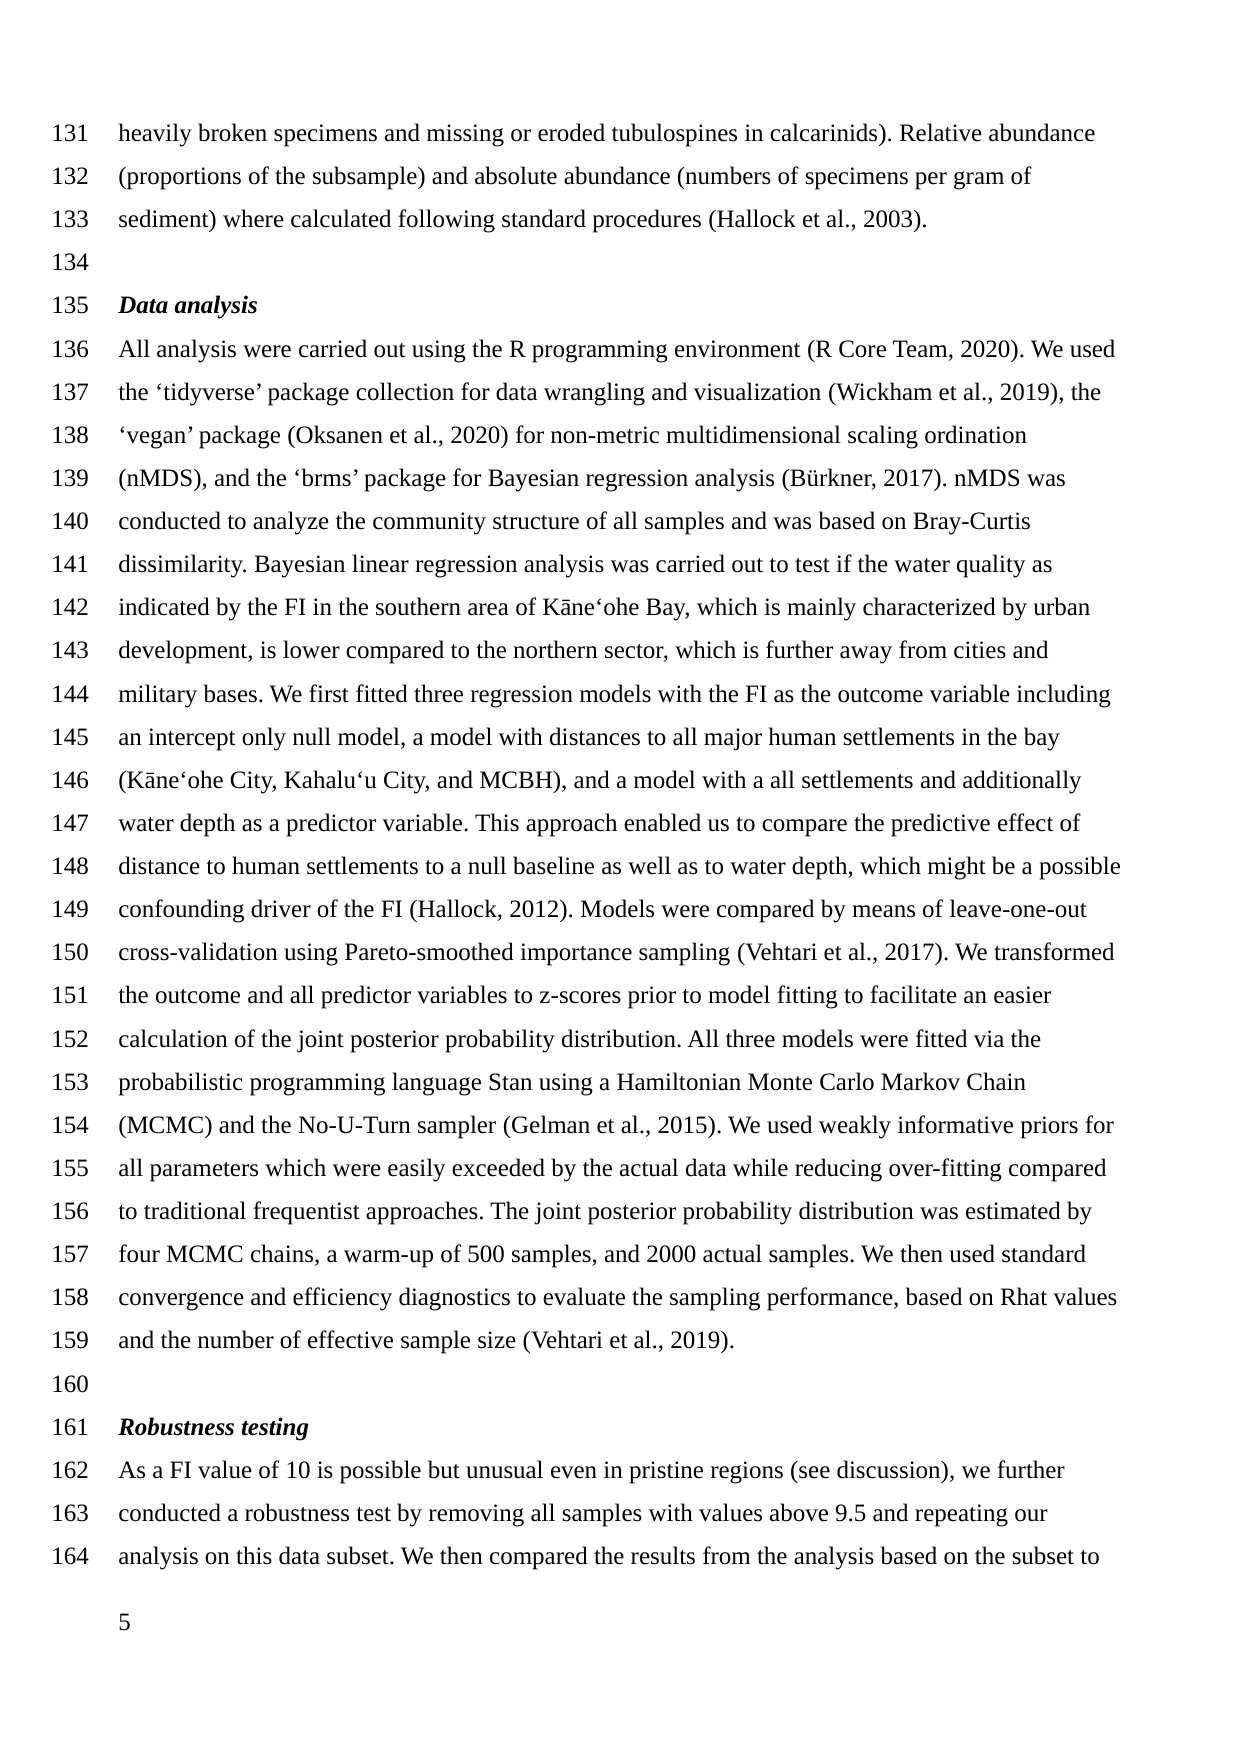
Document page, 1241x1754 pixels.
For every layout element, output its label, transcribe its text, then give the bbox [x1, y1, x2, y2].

text Robustness testing [118, 1412, 1122, 1441]
text Data analysis [118, 291, 1122, 319]
text As a FI value of 10 is possible but unusual even in pristine regions (see discussion), we further conducted a robustness test by removing all samples with values above 9.5 and repeating our analysis on this data subset. We then compared the results from the analysis based on the subset to [118, 1455, 1122, 1570]
text All analysis were carried out using the R programming environment (R Core Team, 2020). We used the ‘tidyverse’ package collection for data wrangling and visualization (Wickham et al., 2019), the ‘vegan’ package (Oksanen et al., 2020) for non-metric multidimensional scaling ordination (nMDS), and the ‘brms’ package for Bayesian regression analysis (Bürkner, 2017). nMDS was conducted to analyze the community structure of all samples and was based on Bray-Curtis dissimilarity. Bayesian linear regression analysis was carried out to test if the water quality as indicated by the FI in the southern area of Kāneʻohe Bay, which is mainly characterized by urban development, is lower compared to the northern sector, which is further away from cities and military bases. We first fitted three regression models with the FI as the outcome variable including an intercept only null model, a model with distances to all major human settlements in the bay (Kāneʻohe City, Kahaluʻu City, and MCBH), and a model with a all settlements and additionally water depth as a predictor variable. This approach enabled us to compare the predictive effect of distance to human settlements to a null baseline as well as to water depth, which might be a possible confounding driver of the FI (Hallock, 2012). Models were compared by means of leave-one-out cross-validation using Pareto-smoothed importance sampling (Vehtari et al., 2017). We transformed the outcome and all predictor variables to z-scores prior to model fitting to facilitate an easier calculation of the joint posterior probability distribution. All three models were fitted via the probabilistic programming language Stan using a Hamiltonian Monte Carlo Markov Chain (MCMC) and the No-U-Turn sampler (Gelman et al., 2015). We used weakly informative priors for all parameters which were easily exceeded by the actual data while reducing over-fitting compared to traditional frequentist approaches. The joint posterior probability distribution was estimated by four MCMC chains, a warm-up of 500 samples, and 2000 actual samples. We then used standard convergence and efficiency diagnostics to evaluate the sampling performance, based on Rhat values and the number of effective sample size (Vehtari et al., 2019). [118, 334, 1122, 1354]
text heavily broken specimens and missing or eroded tubulospines in calcarinids). Relative abundance (proportions of the subsample) and absolute abundance (numbers of specimens per gram of sediment) where calculated following standard procedures (Hallock et al., 2003). [118, 118, 1122, 233]
